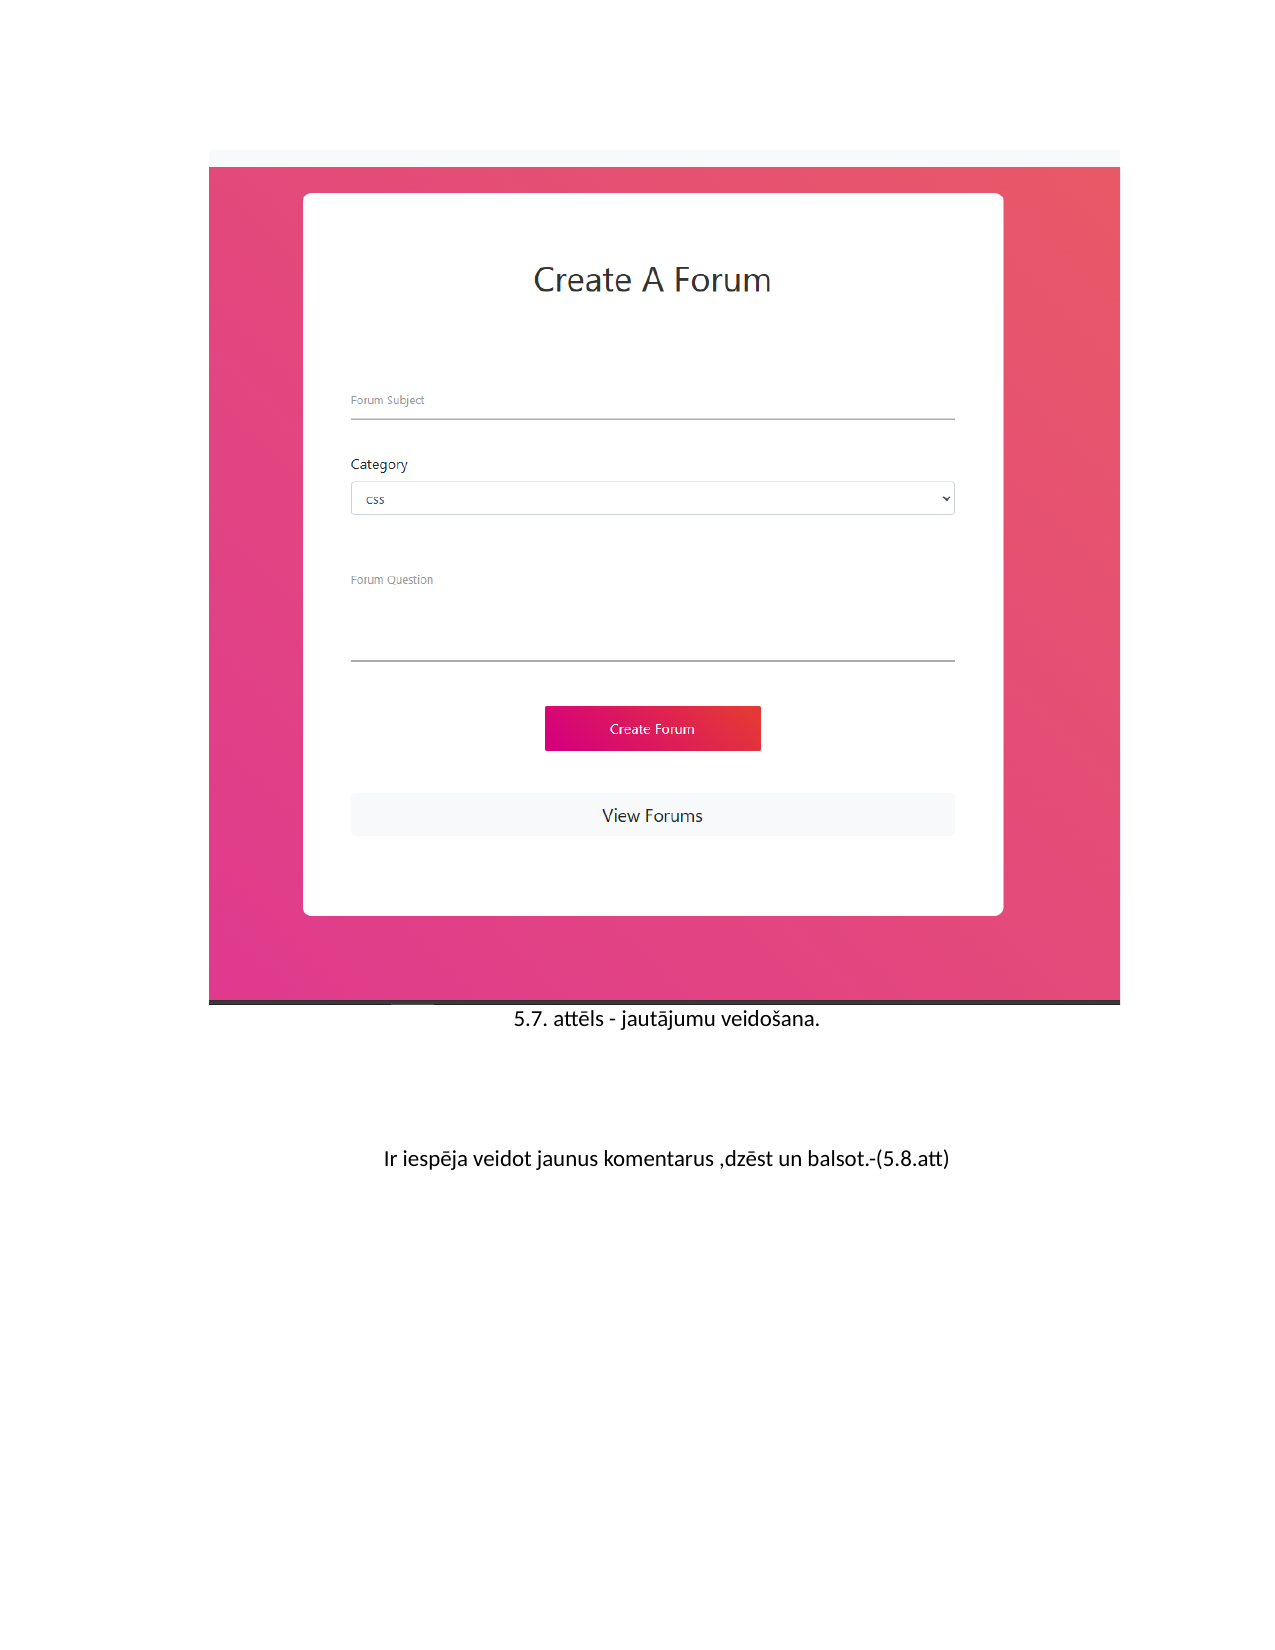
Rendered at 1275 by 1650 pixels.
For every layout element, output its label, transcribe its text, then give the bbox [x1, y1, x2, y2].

text 5.7. attēls - jautājumu veidošana. [150, 1004, 1125, 1032]
text Ir iespēja veidot jaunus komentarus ,dzēst un balsot.-(5.8.att) [150, 1144, 1125, 1172]
